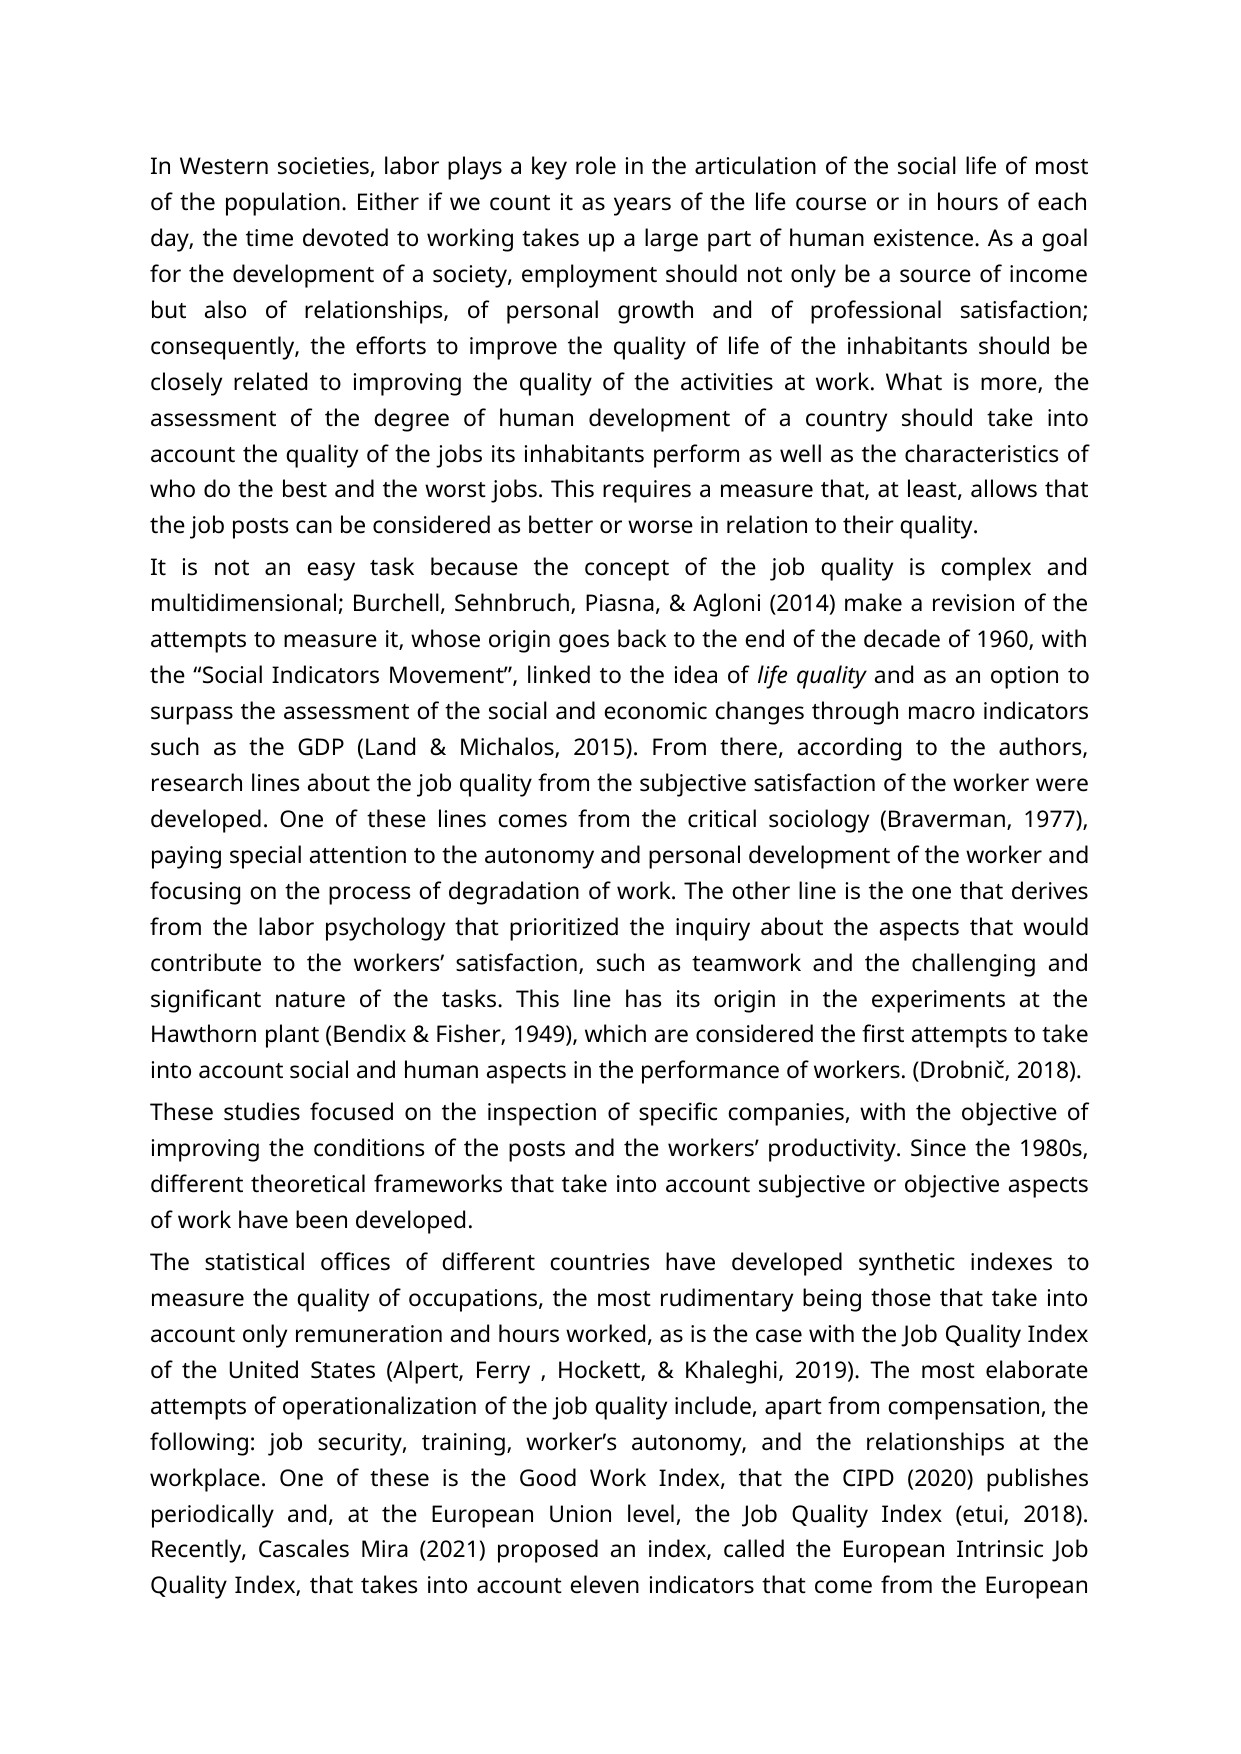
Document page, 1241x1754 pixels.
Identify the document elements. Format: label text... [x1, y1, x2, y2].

text The statistical offices of different countries have developed synthetic indexes to measure the quality of occupations, the most rudimentary being those that take into account only remuneration and hours worked, as is the case with the Job Quality Index of the United States (Alpert, Ferry , Hockett, & Khaleghi, 2019). The most elaborate attempts of operationalization of the job quality include, apart from compensation, the following: job security, training, worker’s autonomy, and the relationships at the workplace. One of these is the Good Work Index, that the CIPD (2020) publishes periodically and, at the European Union level, the Job Quality Index (etui, 2018). Recently, Cascales Mira (2021) proposed an index, called the European Intrinsic Job Quality Index, that takes into account eleven indicators that come from the European [150, 1246, 1090, 1601]
text It is not an easy task because the concept of the job quality is complex and multidimensional; Burchell, Sehnbruch, Piasna, & Agloni (2014) make a revision of the attempts to measure it, whose origin goes back to the end of the decade of 1960, with the “Social Indicators Movement”, linked to the idea of life quality and as an option to surpass the assessment of the social and economic changes through macro indicators such as the GDP (Land & Michalos, 2015). From there, according to the authors, research lines about the job quality from the subjective satisfaction of the worker were developed. One of these lines comes from the critical sociology (Braverman, 1977), paying special attention to the autonomy and personal development of the worker and focusing on the process of degradation of work. The other line is the one that derives from the labor psychology that prioritized the inquiry about the aspects that would contribute to the workers’ satisfaction, such as teamwork and the challenging and significant nature of the tasks. This line has its origin in the experiments at the Hawthorn plant (Bendix & Fisher, 1949), which are considered the first attempts to take into account social and human aspects in the performance of workers. (Drobnič, 2018). [150, 551, 1090, 1086]
text These studies focused on the inspection of specific companies, with the objective of improving the conditions of the posts and the workers’ productivity. Since the 1980s, different theoretical frameworks that take into account subjective or objective aspects of work have been developed. [150, 1096, 1090, 1235]
text In Western societies, labor plays a key role in the articulation of the social life of most of the population. Either if we count it as years of the life course or in hours of each day, the time devoted to working takes up a large part of human existence. As a goal for the development of a society, employment should not only be a source of income but also of relationships, of personal growth and of professional satisfaction; consequently, the efforts to improve the quality of life of the inhabitants should be closely related to improving the quality of the activities at work. What is more, the assessment of the degree of human development of a country should take into account the quality of the jobs its inhabitants perform as well as the characteristics of who do the best and the worst jobs. This requires a measure that, at least, allows that the job posts can be considered as better or worse in relation to their quality. [150, 150, 1090, 541]
